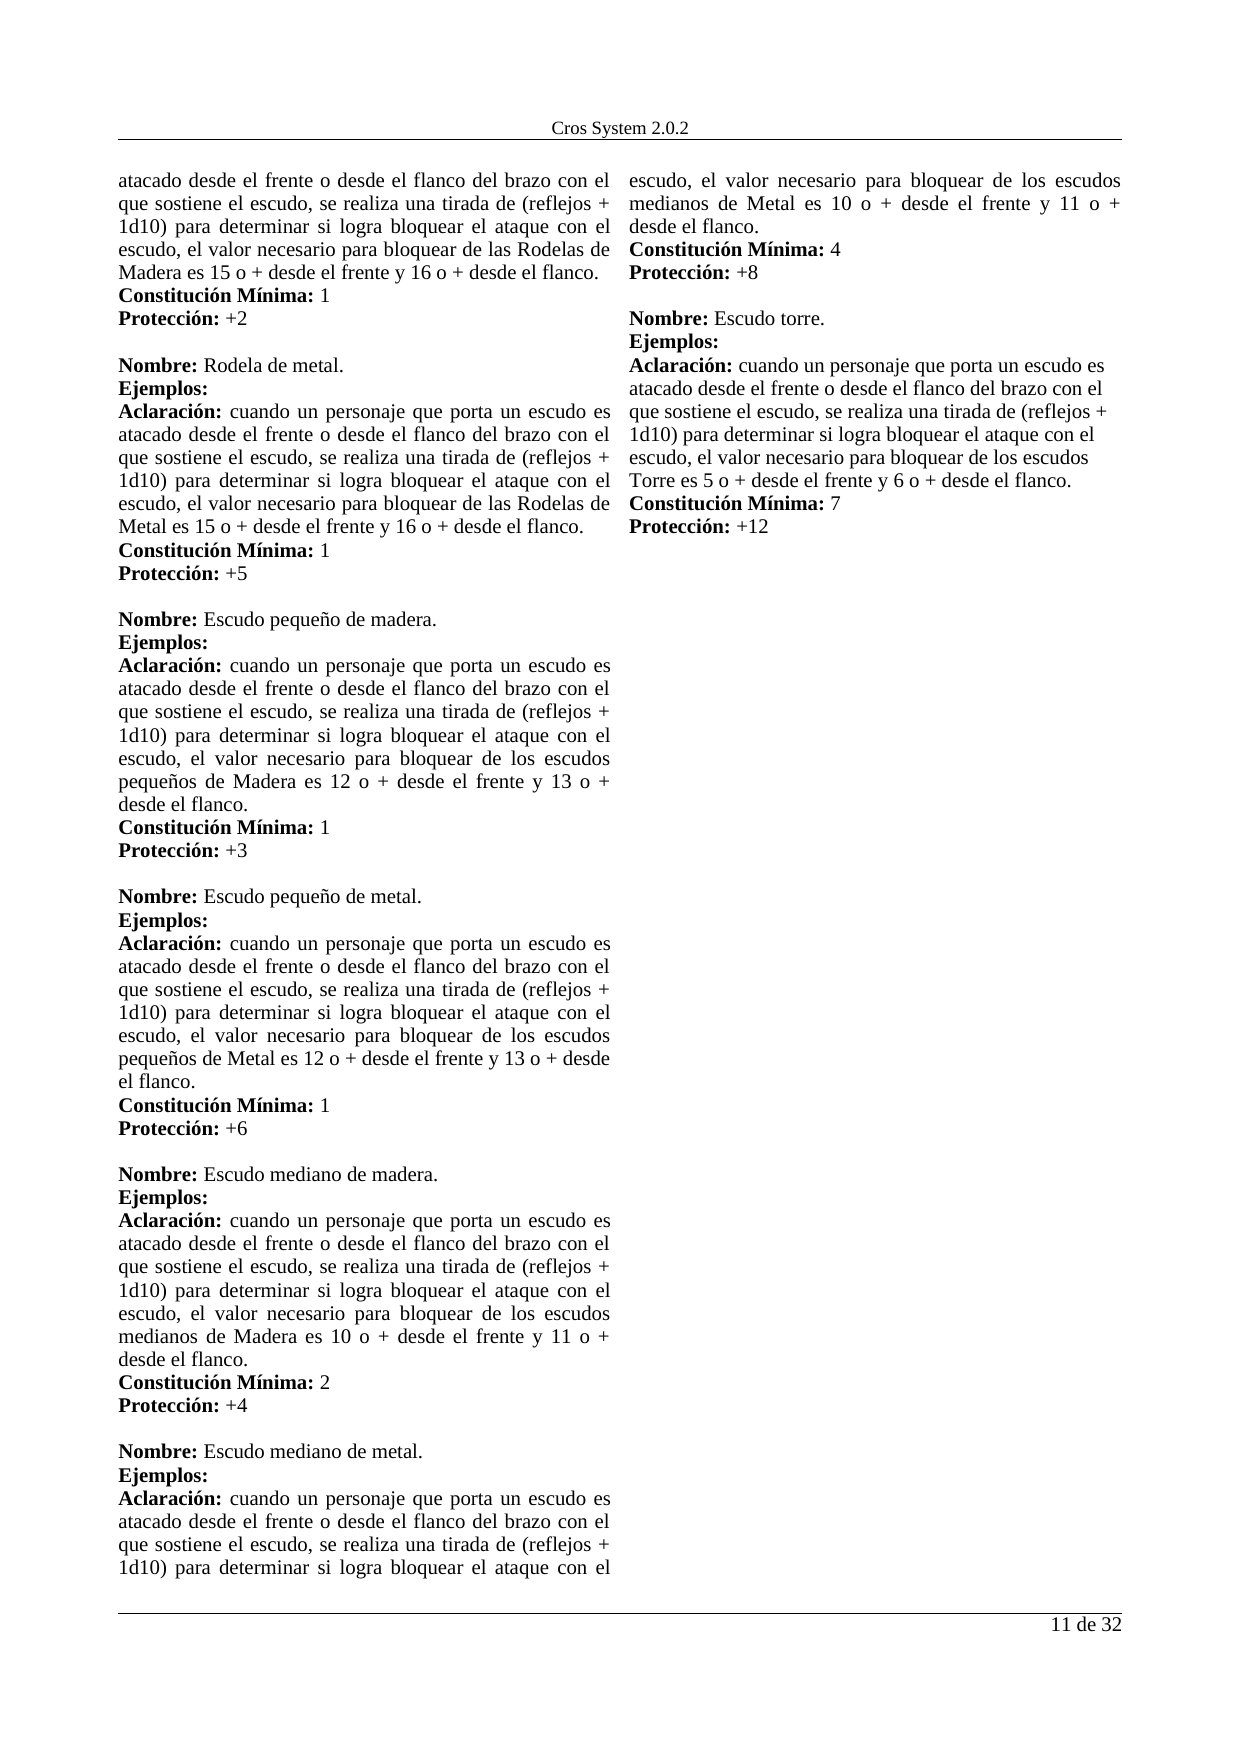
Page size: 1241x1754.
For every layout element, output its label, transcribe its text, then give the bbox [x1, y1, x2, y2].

text Ejemplos: [118, 631, 611, 654]
text Constitución Mínima: 1 [118, 1093, 611, 1117]
text Aclaración: cuando un personaje que porta un escudo es atacado desde el frente o desde el flanco del brazo con el que sostiene el escudo, se realiza una tirada de (reflejos + 1d10) para determinar si logra bloquear el ataque con el escudo, el valor necesario para bloquear de los escudos Torre es 5 o + desde el frente y 6 o + desde el flanco. [629, 353, 1122, 492]
text Protección: +5 [118, 562, 611, 585]
text Constitución Mínima: 4 [629, 238, 1122, 261]
text Ejemplos: [629, 330, 1122, 353]
text Ejemplos: [118, 377, 611, 400]
text Ejemplos: [118, 908, 611, 932]
text Ejemplos: [118, 1186, 611, 1209]
text Nombre: Escudo mediano de metal. [118, 1440, 611, 1463]
text Nombre: Rodela de metal. [118, 353, 611, 377]
text Nombre: Escudo torre. [629, 307, 1122, 330]
text Aclaración: cuando un personaje que porta un escudo es atacado desde el frente o desde el flanco del brazo con el que sostiene el escudo, se realiza una tirada de (reflejos + 1d10) para determinar si logra bloquear el ataque con el escudo, el valor necesario para bloquear de los escudos pequeños de Madera es 12 o + desde el frente y 13 o + desde el flanco. [118, 654, 611, 816]
text Nombre: Escudo pequeño de metal. [118, 885, 611, 908]
text Constitución Mínima: 1 [118, 284, 611, 307]
text Aclaración: cuando un personaje que porta un escudo es atacado desde el frente o desde el flanco del brazo con el que sostiene el escudo, se realiza una tirada de (reflejos + 1d10) para determinar si logra bloquear el ataque con el escudo, el valor necesario para bloquear de los escudos pequeños de Metal es 12 o + desde el frente y 13 o + desde el flanco. [118, 932, 611, 1093]
text Protección: +4 [118, 1394, 611, 1417]
text Protección: +8 [629, 261, 1122, 284]
text Aclaración: cuando un personaje que porta un escudo es atacado desde el frente o desde el flanco del brazo con el que sostiene el escudo, se realiza una tirada de (reflejos + 1d10) para determinar si logra bloquear el ataque con el [118, 1487, 611, 1579]
text Aclaración: cuando un personaje que porta un escudo es atacado desde el frente o desde el flanco del brazo con el que sostiene el escudo, se realiza una tirada de (reflejos + 1d10) para determinar si logra bloquear el ataque con el escudo, el valor necesario para bloquear de los escudos medianos de Madera es 10 o + desde el frente y 11 o + desde el flanco. [118, 1209, 611, 1371]
text Protección: +3 [118, 839, 611, 862]
text Aclaración: cuando un personaje que porta un escudo es atacado desde el frente o desde el flanco del brazo con el que sostiene el escudo, se realiza una tirada de (reflejos + 1d10) para determinar si logra bloquear el ataque con el escudo, el valor necesario para bloquear de las Rodelas de Metal es 15 o + desde el frente y 16 o + desde el flanco. [118, 400, 611, 538]
text Protección: +12﻿ [629, 515, 1122, 540]
text Nombre: Escudo mediano de madera. [118, 1163, 611, 1186]
text Constitución Mínima: 1 [118, 538, 611, 562]
text escudo, el valor necesario para bloquear de los escudos medianos de Metal es 10 o + desde el frente y 11 o + desde el flanco. [629, 168, 1122, 238]
text atacado desde el frente o desde el flanco del brazo con el que sostiene el escudo, se realiza una tirada de (reflejos + 1d10) para determinar si logra bloquear el ataque con el escudo, el valor necesario para bloquear de las Rodelas de Madera es 15 o + desde el frente y 16 o + desde el flanco. [118, 168, 611, 284]
text Constitución Mínima: 1 [118, 816, 611, 839]
text Constitución Mínima: 2 [118, 1371, 611, 1394]
text Protección: +6 [118, 1117, 611, 1140]
text Nombre: Escudo pequeño de madera. [118, 608, 611, 631]
text Constitución Mínima: 7 [629, 492, 1122, 515]
text Protección: +2 [118, 307, 611, 330]
text Ejemplos: [118, 1463, 611, 1487]
